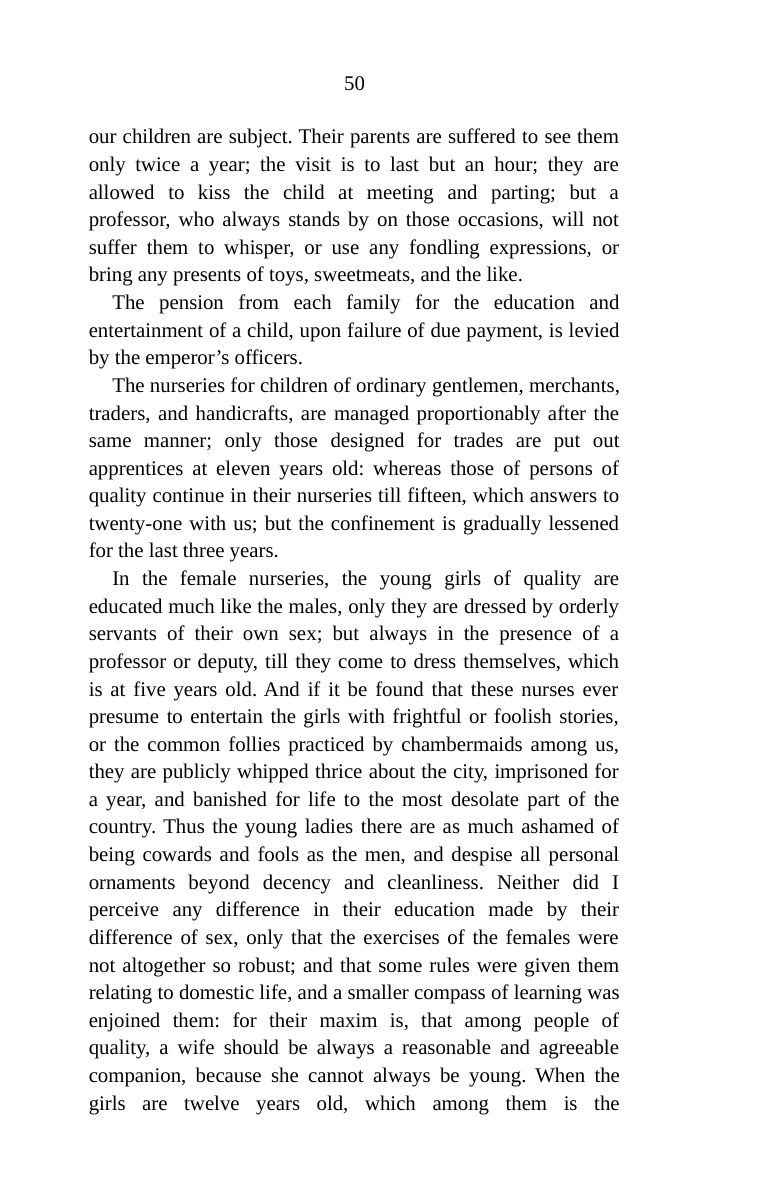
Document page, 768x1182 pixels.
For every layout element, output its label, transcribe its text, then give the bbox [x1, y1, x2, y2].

text In the female nurseries, the young girls of quality are educated much like the males, only they are dressed by orderly servants of their own sex; but always in the presence of a professor or deputy, till they come to dress themselves, which is at five years old. And if it be found that these nurses ever presume to entertain the girls with frightful or foolish stories, or the common follies practiced by chambermaids among us, they are publicly whipped thrice about the city, imprisoned for a year, and banished for life to the most desolate part of the country. Thus the young ladies there are as much ashamed of being cowards and fools as the men, and despise all personal ornaments beyond decency and cleanliness. Neither did I perceive any difference in their education made by their difference of sex, only that the exercises of the females were not altogether so robust; and that some rules were given them relating to domestic life, and a smaller compass of learning was enjoined them: for their maxim is, that among people of quality, a wife should be always a reasonable and agreeable companion, because she cannot always be young. When the girls are twelve years old, which among them is the [88, 566, 620, 1114]
text our children are subject. Their parents are suffered to see them only twice a year; the visit is to last but an hour; they are allowed to kiss the child at meeting and parting; but a professor, who always stands by on those occasions, will not suffer them to whisper, or use any fondling expressions, or bring any presents of toys, sweetmeats, and the like. [88, 124, 620, 286]
text The pension from each family for the education and entertainment of a child, upon failure of due payment, is levied by the emperor’s officers. [88, 290, 620, 369]
text The nurseries for children of ordinary gentlemen, merchants, traders, and handicrafts, are managed proportionably after the same manner; only those designed for trades are put out apprentices at eleven years old: whereas those of persons of quality continue in their nurseries till fifteen, which answers to twenty-one with us; but the confinement is gradually lessened for the last three years. [88, 373, 620, 562]
